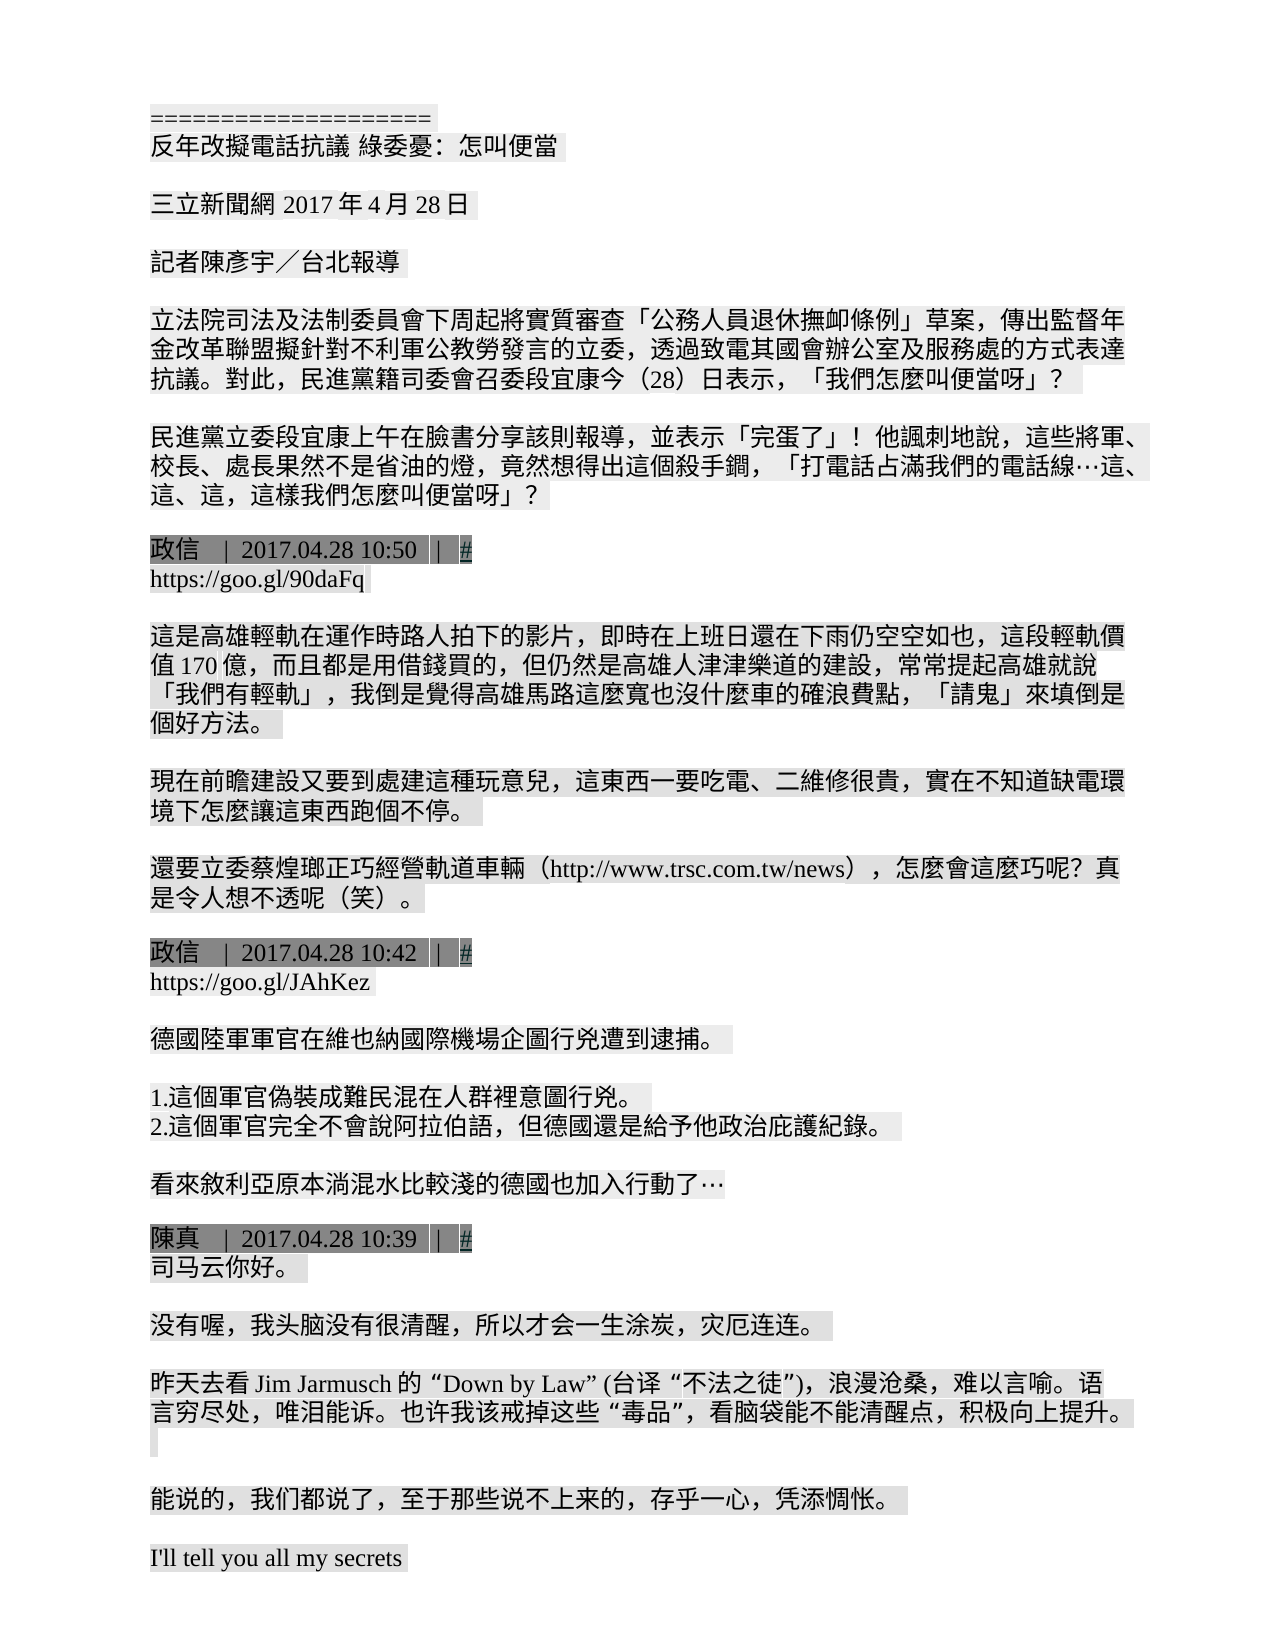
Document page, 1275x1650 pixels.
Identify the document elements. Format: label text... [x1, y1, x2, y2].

text 陳真 | 2017.04.28 10:39 | # [150, 1224, 1125, 1253]
text https://goo.gl/90daFq 這是高雄輕軌在運作時路人拍下的影片，即時在上班日還在下雨仍空空如也，這段輕軌價值170億，而且都是用借錢買的，但仍然是高雄人津津樂道的建設，常常提起高雄就說「我們有輕軌」，我倒是覺得高雄馬路這麼寬也沒什麼車的確浪費點，「請鬼」來填倒是個好方法。 現在前瞻建設又要到處建這種玩意兒，這東西一要吃電、二維修很貴，實在不知道缺電環境下怎麼讓這東西跑個不停。 還要立委蔡煌瑯正巧經營軌道車輛（http://www.trsc.com.tw/news），怎麼會這麼巧呢？真是令人想不透呢（笑）。 [150, 564, 1125, 913]
text 政信 | 2017.04.28 10:42 | # [150, 938, 1125, 967]
text https://goo.gl/JAhKez 德國陸軍軍官在維也納國際機場企圖行兇遭到逮捕。 1.這個軍官偽裝成難民混在人群裡意圖行兇。 2.這個軍官完全不會說阿拉伯語，但德國還是給予他政治庇護紀錄。 看來敘利亞原本淌混水比較淺的德國也加入行動了⋯ [150, 967, 1125, 1199]
text 我們花千萬元年薪養一個個類似像這樣的人渣政客。你曾看過他們幹過什麼正經、良善之事嗎？每天就是吃飽閒閒寫臉書，囂張跋扈，得意非凡，每天講一些低能無恥的鳥話，造謠，抹黑，鬥爭，卡位，搶資源。 真難想像，究竟是什麼樣的一種選民，居然會把票投給這樣的人渣？那還不如投給一隻蟑螂。但你知道嗎，這樣一些人渣，卻已經是民進黨裏頭所謂 "最有理想性" 的一個派系了 (新潮流系)。 台灣政治之低能無恥，臭不可聞，實在毫無意義，而台灣人卻普遍覺得這樣一種政治讓他們感到好光榮。 陳真2017.04.29. ==================== 反年改擬電話抗議 綠委憂：怎叫便當 三立新聞網 2017年4月28日 記者陳彥宇／台北報導 立法院司法及法制委員會下周起將實質審查「公務人員退休撫卹條例」草案，傳出監督年金改革聯盟擬針對不利軍公教勞發言的立委，透過致電其國會辦公室及服務處的方式表達抗議。對此，民進黨籍司委會召委段宜康今（28）日表示，「我們怎麼叫便當呀」？ 民進黨立委段宜康上午在臉書分享該則報導，並表示「完蛋了」！他諷刺地說，這些將軍、校長、處長果然不是省油的燈，竟然想得出這個殺手鐧，「打電話占滿我們的電話線⋯這、這、這，這樣我們怎麼叫便當呀」？ [150, 75, 1125, 510]
text 司马云你好。 没有喔，我头脑没有很清醒，所以才会一生涂炭，灾厄连连。 昨天去看Jim Jarmusch的 “Down by Law” (台译 “不法之徒”)，浪漫沧桑，难以言喻。语言穷尽处，唯泪能诉。也许我该戒掉这些 “毒品”，看脑袋能不能清醒点，积极向上提升。 能说的，我们都说了，至于那些说不上来的，存乎一心，凭添惆怅。 I'll tell you all my secrets But I lie about my past So send me off to bed forever more 我可以告诉你 我所有的秘密， 但是，对于我的过往 无可奉告 不如就让我永远沉睡吧 底下是电影 “不法之徒” 的片尾曲。 https://www.youtube.com/watch?v=8xktuT3yISo Jarmusch 我看他头脑也不是很清醒，但他说，”我不会迷路，因为我根本不知道自己想去哪”。 电影里头出现了美国诗人Robert Frost 的 “The road not taken”（未竟之路）。林义雄曾以此诗表心迹，说森林尽头有两条路，他选择了人迹罕至的那一条，但我却觉得他事实上是选择了人潮汹涌的那一条。而我呢，我可能跟 Jarmusch 比较像，哪一条都好，人生之路从来都不是我能选择。 [150, 1253, 1125, 1572]
text 政信 | 2017.04.28 10:50 | # [150, 535, 1125, 564]
